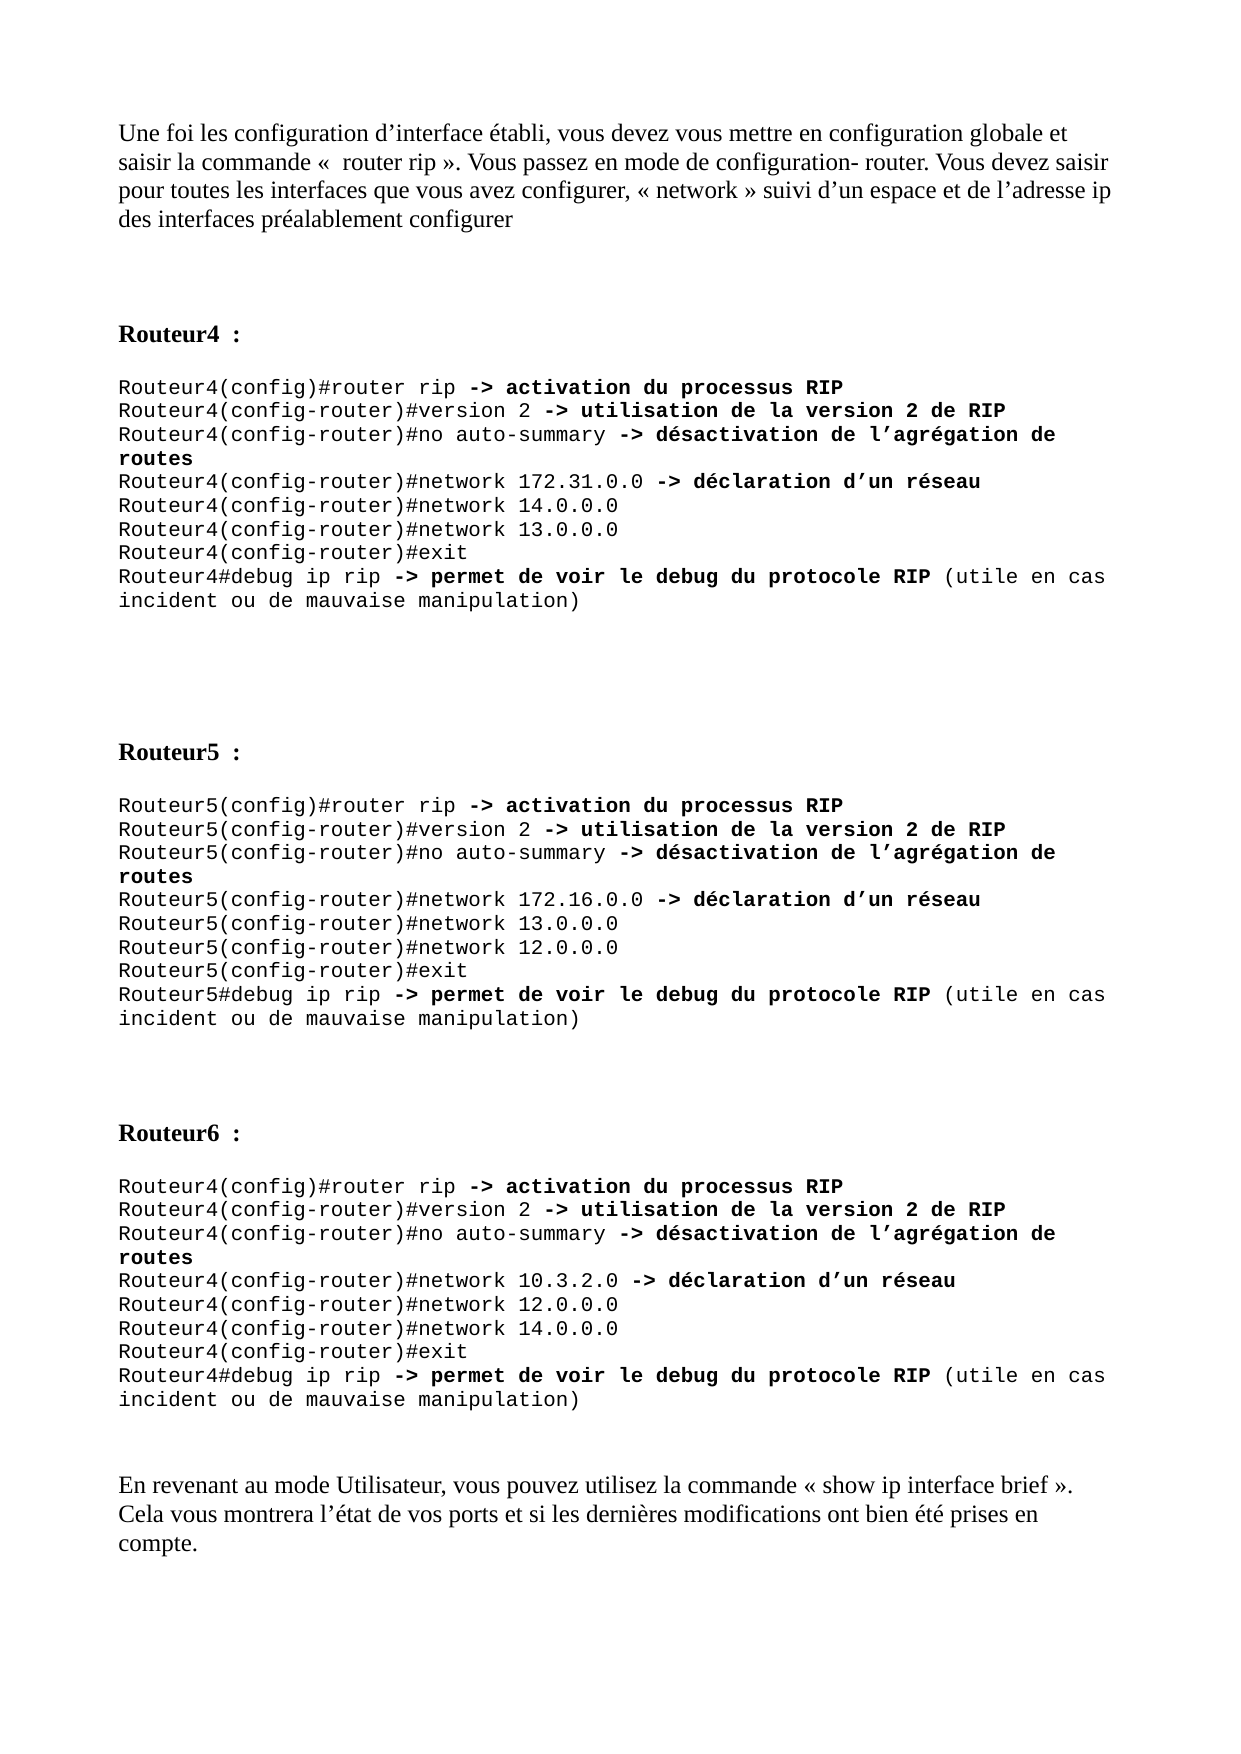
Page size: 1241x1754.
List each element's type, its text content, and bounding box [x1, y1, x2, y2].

text Routeur4(config-router)#network 13.0.0.0 [118, 519, 1122, 542]
text Routeur5(config)#router rip -> activation du processus RIP [118, 795, 1122, 818]
text Routeur4(config-router)#version 2 -> utilisation de la version 2 de RIP [118, 401, 1122, 424]
text Routeur5(config-router)#version 2 -> utilisation de la version 2 de RIP [118, 818, 1122, 842]
text Routeur5(config-router)#exit [118, 960, 1122, 984]
text Routeur4(config-router)#version 2 -> utilisation de la version 2 de RIP [118, 1199, 1122, 1223]
text Routeur4(config-router)#exit [118, 542, 1122, 566]
text Routeur4 : [118, 319, 1122, 348]
text Routeur5(config-router)#no auto-summary -> désactivation de l’agrégation de routes [118, 842, 1122, 889]
text Routeur4#debug ip rip -> permet de voir le debug du protocole RIP (utile en cas incident ou de mauvaise manipulation) [118, 1365, 1122, 1412]
text Routeur4(config-router)#exit [118, 1341, 1122, 1365]
text Routeur4(config)#router rip -> activation du processus RIP [118, 1176, 1122, 1199]
text Une foi les configuration d’interface établi, vous devez vous mettre en configuration globale et saisir la commande « router rip ». Vous passez en mode de configuration- router. Vous devez saisir pour toutes les interfaces que vous avez configurer, « network » suivi d’un espace et de l’adresse ip [118, 118, 1122, 204]
text Routeur5#debug ip rip -> permet de voir le debug du protocole RIP (utile en cas incident ou de mauvaise manipulation) [118, 984, 1122, 1031]
text Routeur4(config-router)#no auto-summary -> désactivation de l’agrégation de routes [118, 424, 1122, 471]
text Routeur4(config-router)#network 12.0.0.0 [118, 1294, 1122, 1318]
text Routeur4(config)#router rip -> activation du processus RIP [118, 377, 1122, 401]
text Routeur5(config-router)#network 12.0.0.0 [118, 937, 1122, 960]
text Routeur4#debug ip rip -> permet de voir le debug du protocole RIP (utile en cas incident ou de mauvaise manipulation) [118, 566, 1122, 613]
text Routeur4(config-router)#network 172.31.0.0 -> déclaration d’un réseau [118, 471, 1122, 495]
text En revenant au mode Utilisateur, vous pouvez utilisez la commande « show ip interface brief ». Cela vous montrera l’état de vos ports et si les dernières modifications ont bien été prises en compte. [118, 1471, 1122, 1557]
text des interfaces préalablement configurer [118, 204, 1122, 233]
text Routeur4(config-router)#network 10.3.2.0 -> déclaration d’un réseau [118, 1270, 1122, 1294]
text Routeur4(config-router)#network 14.0.0.0 [118, 495, 1122, 519]
text Routeur5(config-router)#network 13.0.0.0 [118, 913, 1122, 937]
text Routeur4(config-router)#network 14.0.0.0 [118, 1318, 1122, 1341]
text Routeur5 : [118, 737, 1122, 766]
text Routeur4(config-router)#no auto-summary -> désactivation de l’agrégation de routes [118, 1223, 1122, 1270]
text Routeur6 : [118, 1118, 1122, 1147]
text Routeur5(config-router)#network 172.16.0.0 -> déclaration d’un réseau [118, 889, 1122, 913]
